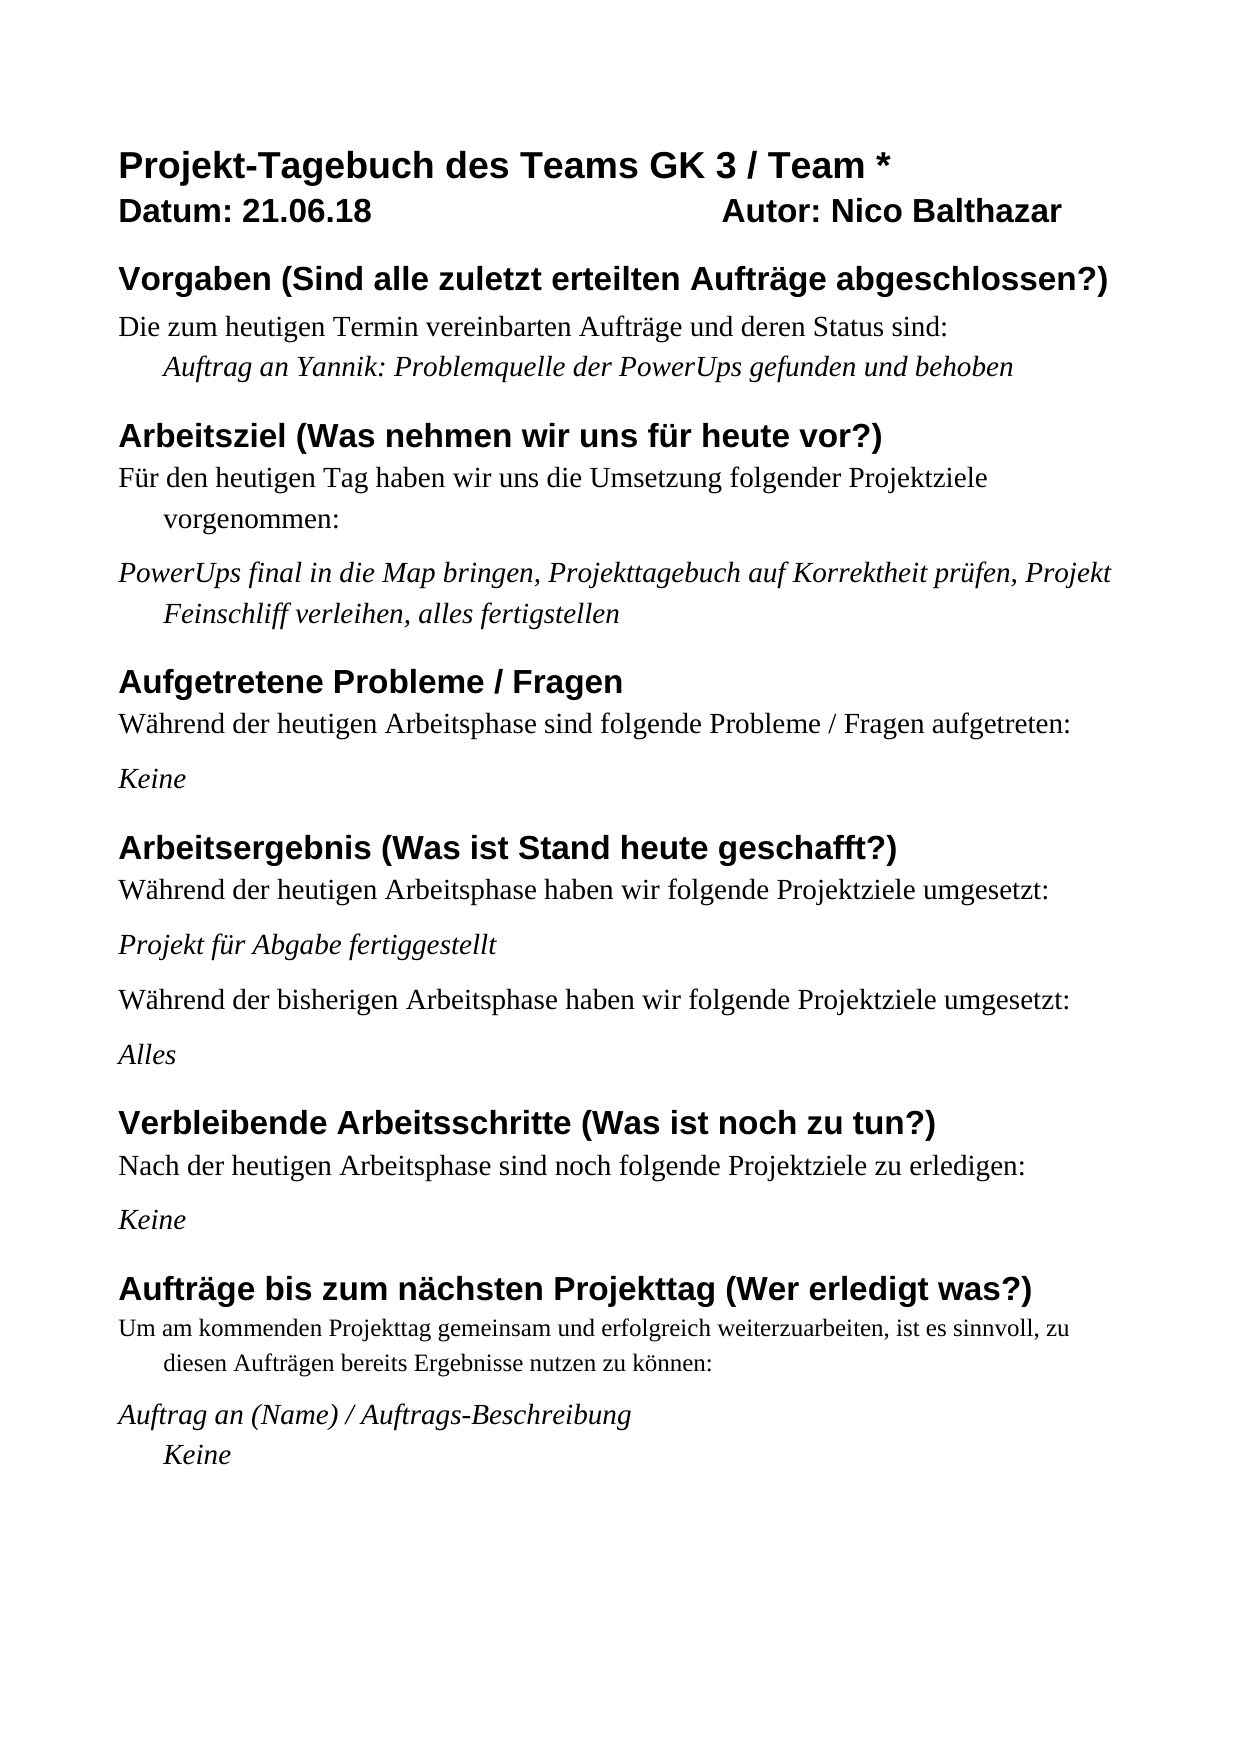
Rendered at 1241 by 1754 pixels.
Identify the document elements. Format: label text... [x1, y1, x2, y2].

list Die zum heutigen Termin vereinbarten Aufträge und deren Status sind: Auftrag an Yannik: Problemquelle der PowerUps gefunden und behoben [118, 309, 1122, 383]
list Verbleibende Arbeitsschritte (Was ist noch zu tun?) [118, 1103, 1122, 1142]
list Um am kommenden Projekttag gemeinsam und erfolgreich weiterzuarbeiten, ist es sinnvoll, zu diesen Aufträgen bereits Ergebnisse nutzen zu können: [118, 1313, 1122, 1377]
list Projekt für Abgabe fertiggestellt [118, 927, 1122, 961]
list PowerUps final in die Map bringen, Projekttagebuch auf Korrektheit prüfen, Projekt Feinschliff verleihen, alles fertigstellen [118, 556, 1122, 629]
list Keine [118, 1202, 1122, 1236]
list Vorgaben (Sind alle zuletzt erteilten Aufträge abgeschlossen?) [118, 259, 1122, 298]
list Für den heutigen Tag haben wir uns die Umsetzung folgender Projektziele vorgenommen: [118, 461, 1122, 534]
list Datum: 21.06.18 Autor: Nico Balthazar [118, 191, 1122, 230]
list Arbeitsergebnis (Was ist Stand heute geschafft?) [118, 828, 1122, 866]
list Aufträge bis zum nächsten Projekttag (Wer erledigt was?) [118, 1269, 1122, 1307]
list Während der bisherigen Arbeitsphase haben wir folgende Projektziele umgesetzt: [118, 982, 1122, 1016]
list Keine [118, 761, 1122, 795]
list Während der heutigen Arbeitsphase haben wir folgende Projektziele umgesetzt: [118, 872, 1122, 906]
list Auftrag an (Name) / Auftrags-Beschreibung Keine [118, 1397, 1122, 1471]
list Alles [118, 1037, 1122, 1070]
list Nach der heutigen Arbeitsphase sind noch folgende Projektziele zu erledigen: [118, 1148, 1122, 1181]
list Während der heutigen Arbeitsphase sind folgende Probleme / Fragen aufgetreten: [118, 707, 1122, 740]
list Aufgetretene Probleme / Fragen [118, 662, 1122, 701]
list Arbeitsziel (Was nehmen wir uns für heute vor?) [118, 416, 1122, 454]
